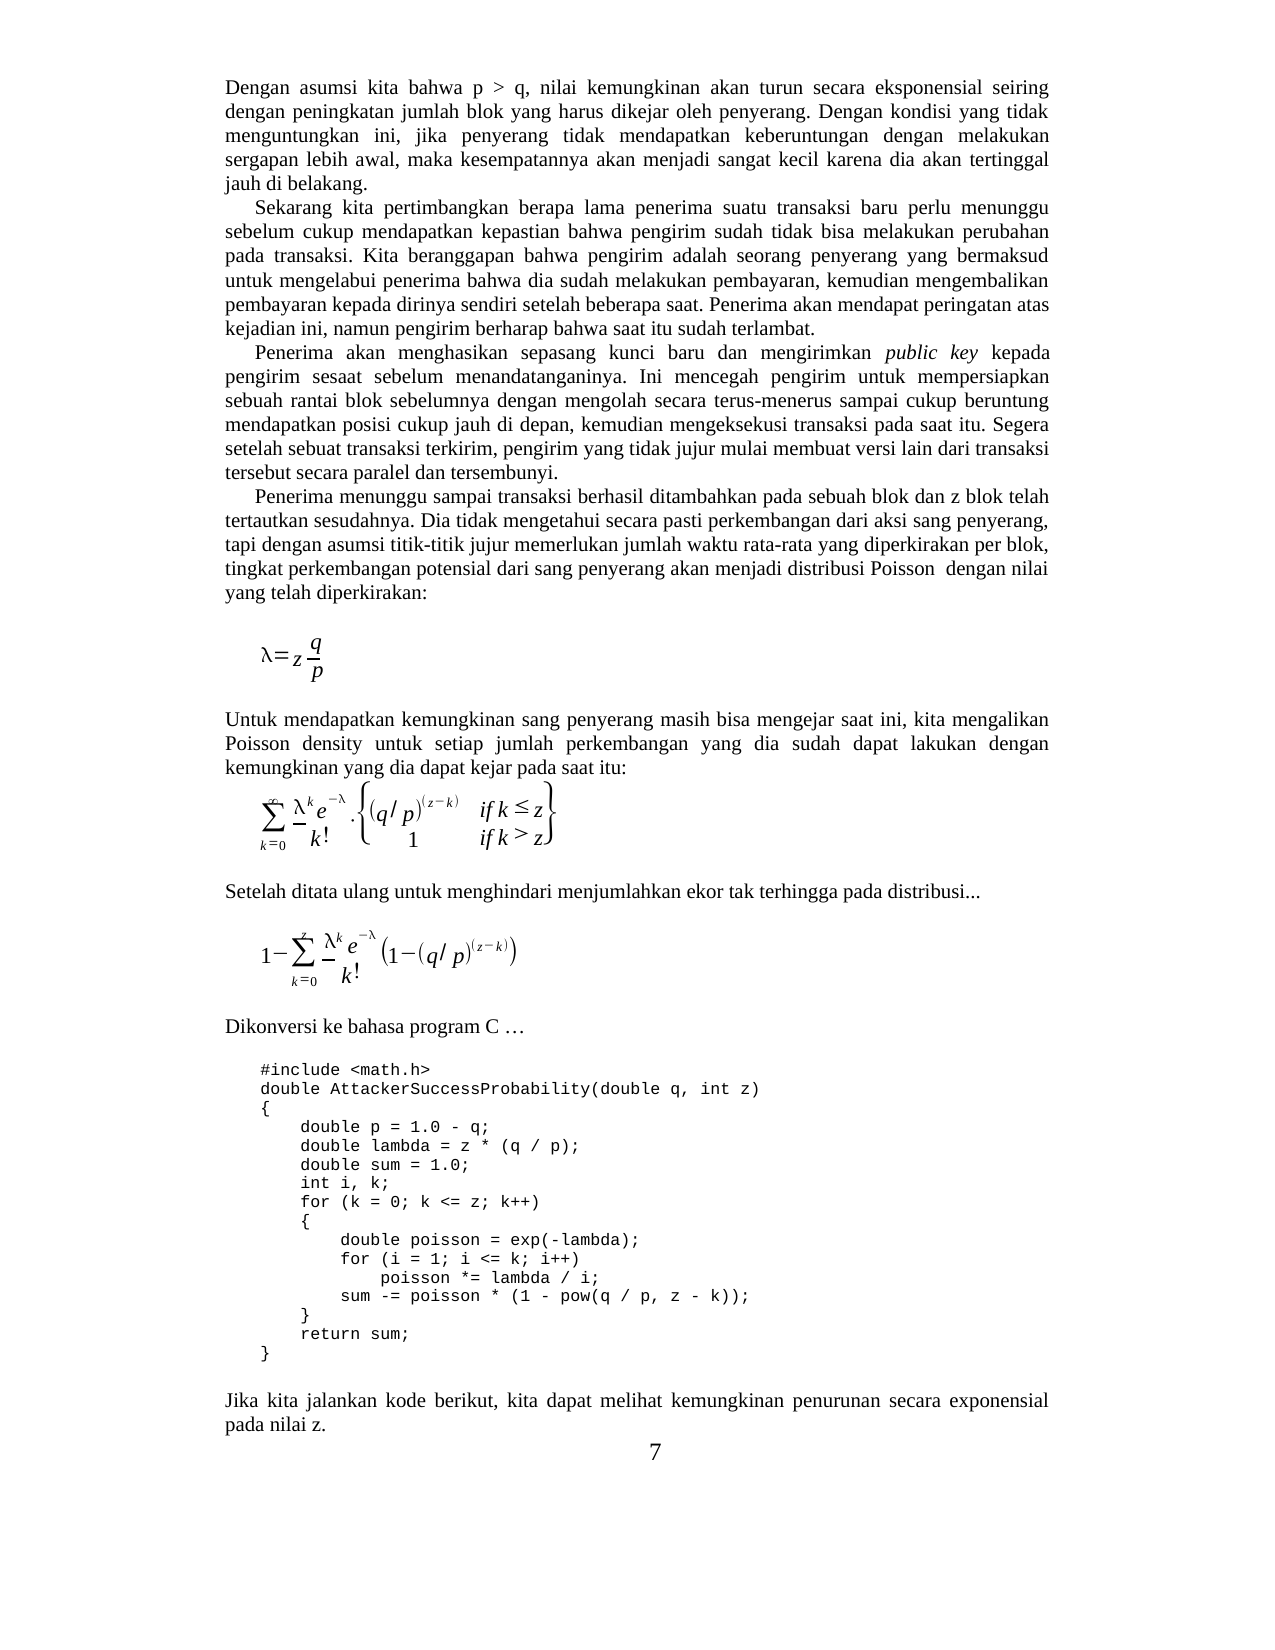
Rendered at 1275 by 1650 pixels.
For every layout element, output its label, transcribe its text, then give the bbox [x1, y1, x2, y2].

text Dikonversi ke bahasa program C … [225, 1013, 1050, 1038]
text Setelah ditata ulang untuk menghindari menjumlahkan ekor tak terhingga pada distribusi... [225, 878, 1050, 903]
text Penerima akan menghasikan sepasang kunci baru dan mengirimkan public key kepada pengirim sesaat sebelum menandatanganinya. Ini mencegah pengirim untuk mempersiapkan sebuah rantai blok sebelumnya dengan mengolah secara terus-menerus sampai cukup beruntung mendapatkan posisi cukup jauh di depan, kemudian mengeksekusi transaksi pada saat itu. Segera setelah sebuat transaksi terkirim, pengirim yang tidak jujur mulai membuat versi lain dari transaksi tersebut secara paralel dan tersembunyi. [225, 340, 1050, 484]
text Penerima menunggu sampai transaksi berhasil ditambahkan pada sebuah blok dan z blok telah tertautkan sesudahnya. Dia tidak mengetahui secara pasti perkembangan dari aksi sang penyerang, tapi dengan asumsi titik-titik jujur memerlukan jumlah waktu rata-rata yang diperkirakan per blok, tingkat perkembangan potensial dari sang penyerang akan menjadi distribusi Poisson dengan nilai yang telah diperkirakan: [225, 484, 1050, 604]
text Dengan asumsi kita bahwa p > q, nilai kemungkinan akan turun secara eksponensial seiring dengan peningkatan jumlah blok yang harus dikejar oleh penyerang. Dengan kondisi yang tidak menguntungkan ini, jika penyerang tidak mendapatkan keberuntungan dengan melakukan sergapan lebih awal, maka kesempatannya akan menjadi sangat kecil karena dia akan tertinggal jauh di belakang. [225, 75, 1050, 195]
text Untuk mendapatkan kemungkinan sang penyerang masih bisa mengejar saat ini, kita mengalikan Poisson density untuk setiap jumlah perkembangan yang dia sudah dapat lakukan dengan kemungkinan yang dia dapat kejar pada saat itu: [225, 707, 1050, 779]
text Jika kita jalankan kode berikut, kita dapat melihat kemungkinan penurunan secara exponensial pada nilai z. [225, 1388, 1050, 1436]
text Sekarang kita pertimbangkan berapa lama penerima suatu transaksi baru perlu menunggu sebelum cukup mendapatkan kepastian bahwa pengirim sudah tidak bisa melakukan perubahan pada transaksi. Kita beranggapan bahwa pengirim adalah seorang penyerang yang bermaksud untuk mengelabui penerima bahwa dia sudah melakukan pembayaran, kemudian mengembalikan pembayaran kepada dirinya sendiri setelah beberapa saat. Penerima akan mendapat peringatan atas kejadian ini, namun pengirim berharap bahwa saat itu sudah terlambat. [225, 195, 1050, 340]
